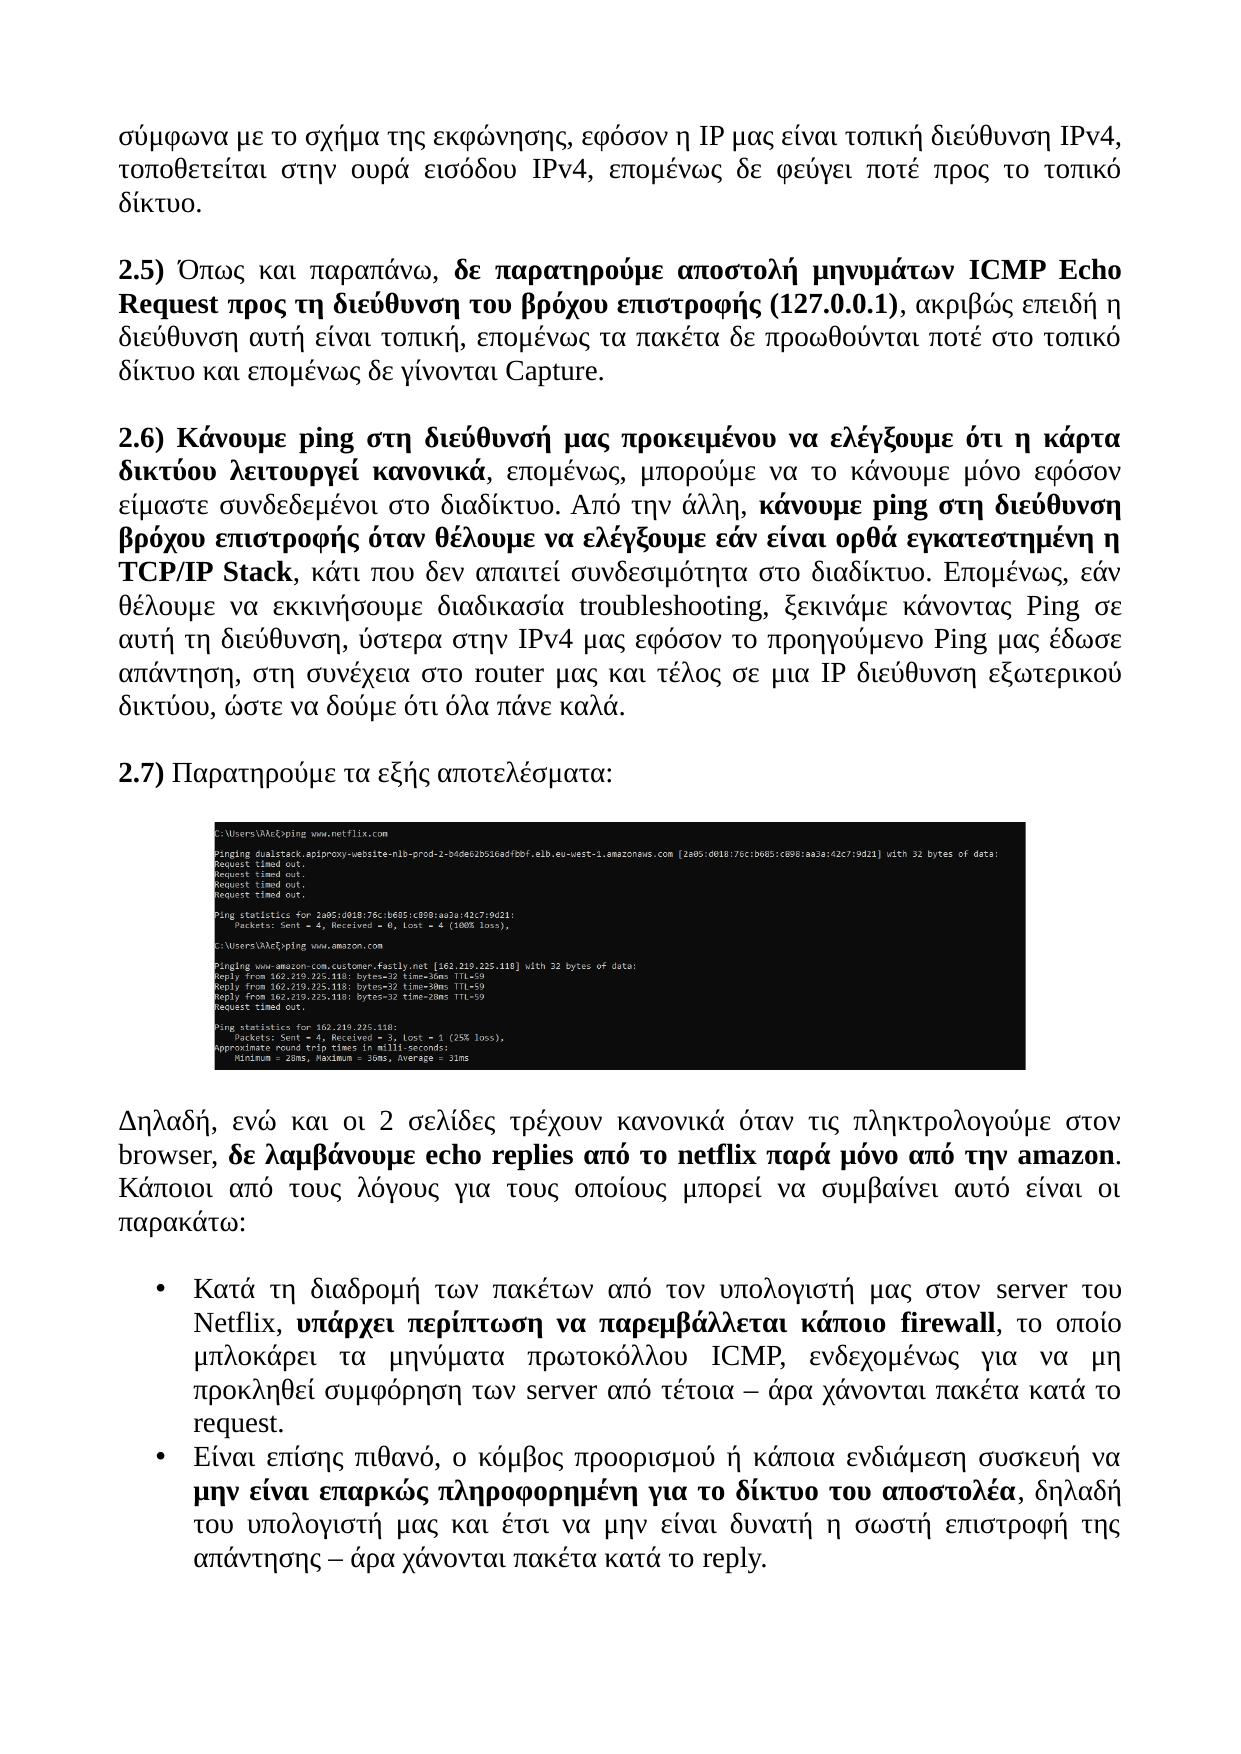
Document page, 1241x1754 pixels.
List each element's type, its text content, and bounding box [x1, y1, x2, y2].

text 2.6) Κάνουμε ping στη διεύθυνσή μας προκειμένου να ελέγξουμε ότι η κάρτα δικτύου λειτουργεί κανονικά, επομένως, μπορούμε να το κάνουμε μόνο εφόσον είμαστε συνδεδεμένοι στο διαδίκτυο. Από την άλλη, κάνουμε ping στη διεύθυνση βρόχου επιστροφής όταν θέλουμε να ελέγξουμε εάν είναι ορθά εγκατεστημένη η TCP/IP Stack, κάτι που δεν απαιτεί συνδεσιμότητα στο διαδίκτυο. Επομένως, εάν θέλουμε να εκκινήσουμε διαδικασία troubleshooting, ξεκινάμε κάνοντας Ping σε αυτή τη διεύθυνση, ύστερα στην IPv4 μας εφόσον το προηγούμενο Ping μας έδωσε απάντηση, στη συνέχεια στο router μας και τέλος σε μια IP διεύθυνση εξωτερικού δικτύου, ώστε να δούμε ότι όλα πάνε καλά. [118, 420, 1122, 722]
list Είναι επίσης πιθανό, ο κόμβος προορισμού ή κάποια ενδιάμεση συσκευή να μην είναι επαρκώς πληροφορημένη για το δίκτυο του αποστολέα, δηλαδή του υπολογιστή μας και έτσι να μην είναι δυνατή η σωστή επιστροφή της απάντησης – άρα χάνονται πακέτα κατά το reply. [156, 1439, 1122, 1573]
text Δηλαδή, ενώ και οι 2 σελίδες τρέχουν κανονικά όταν τις πληκτρολογούμε στον browser, δε λαμβάνουμε echo replies από το netflix παρά μόνο από την amazon. Κάποιοι από τους λόγους για τους οποίους μπορεί να συμβαίνει αυτό είναι οι παρακάτω: [118, 1103, 1122, 1238]
text 2.7) Παρατηρούμε τα εξής αποτελέσματα: [118, 755, 1122, 789]
text 2.5) Όπως και παραπάνω, δε παρατηρούμε αποστολή μηνυμάτων ICMP Echo Request προς τη διεύθυνση του βρόχου επιστροφής (127.0.0.1), ακριβώς επειδή η διεύθυνση αυτή είναι τοπική, επομένως τα πακέτα δε προωθούνται ποτέ στο τοπικό δίκτυο και επομένως δε γίνονται Capture. [118, 252, 1122, 386]
text σύμφωνα με το σχήμα της εκφώνησης, εφόσον η IP μας είναι τοπική διεύθυνση IPv4, τοποθετείται στην ουρά εισόδου IPv4, επομένως δε φεύγει ποτέ προς το τοπικό δίκτυο. [118, 118, 1122, 219]
picture [214, 822, 1026, 1070]
list Κατά τη διαδρομή των πακέτων από τον υπολογιστή μας στον server του Netflix, υπάρχει περίπτωση να παρεμβάλλεται κάποιο firewall, το οποίο μπλοκάρει τα μηνύματα πρωτοκόλλου ICMP, ενδεχομένως για να μη προκληθεί συμφόρηση των server από τέτοια – άρα χάνονται πακέτα κατά το request. [156, 1271, 1122, 1439]
